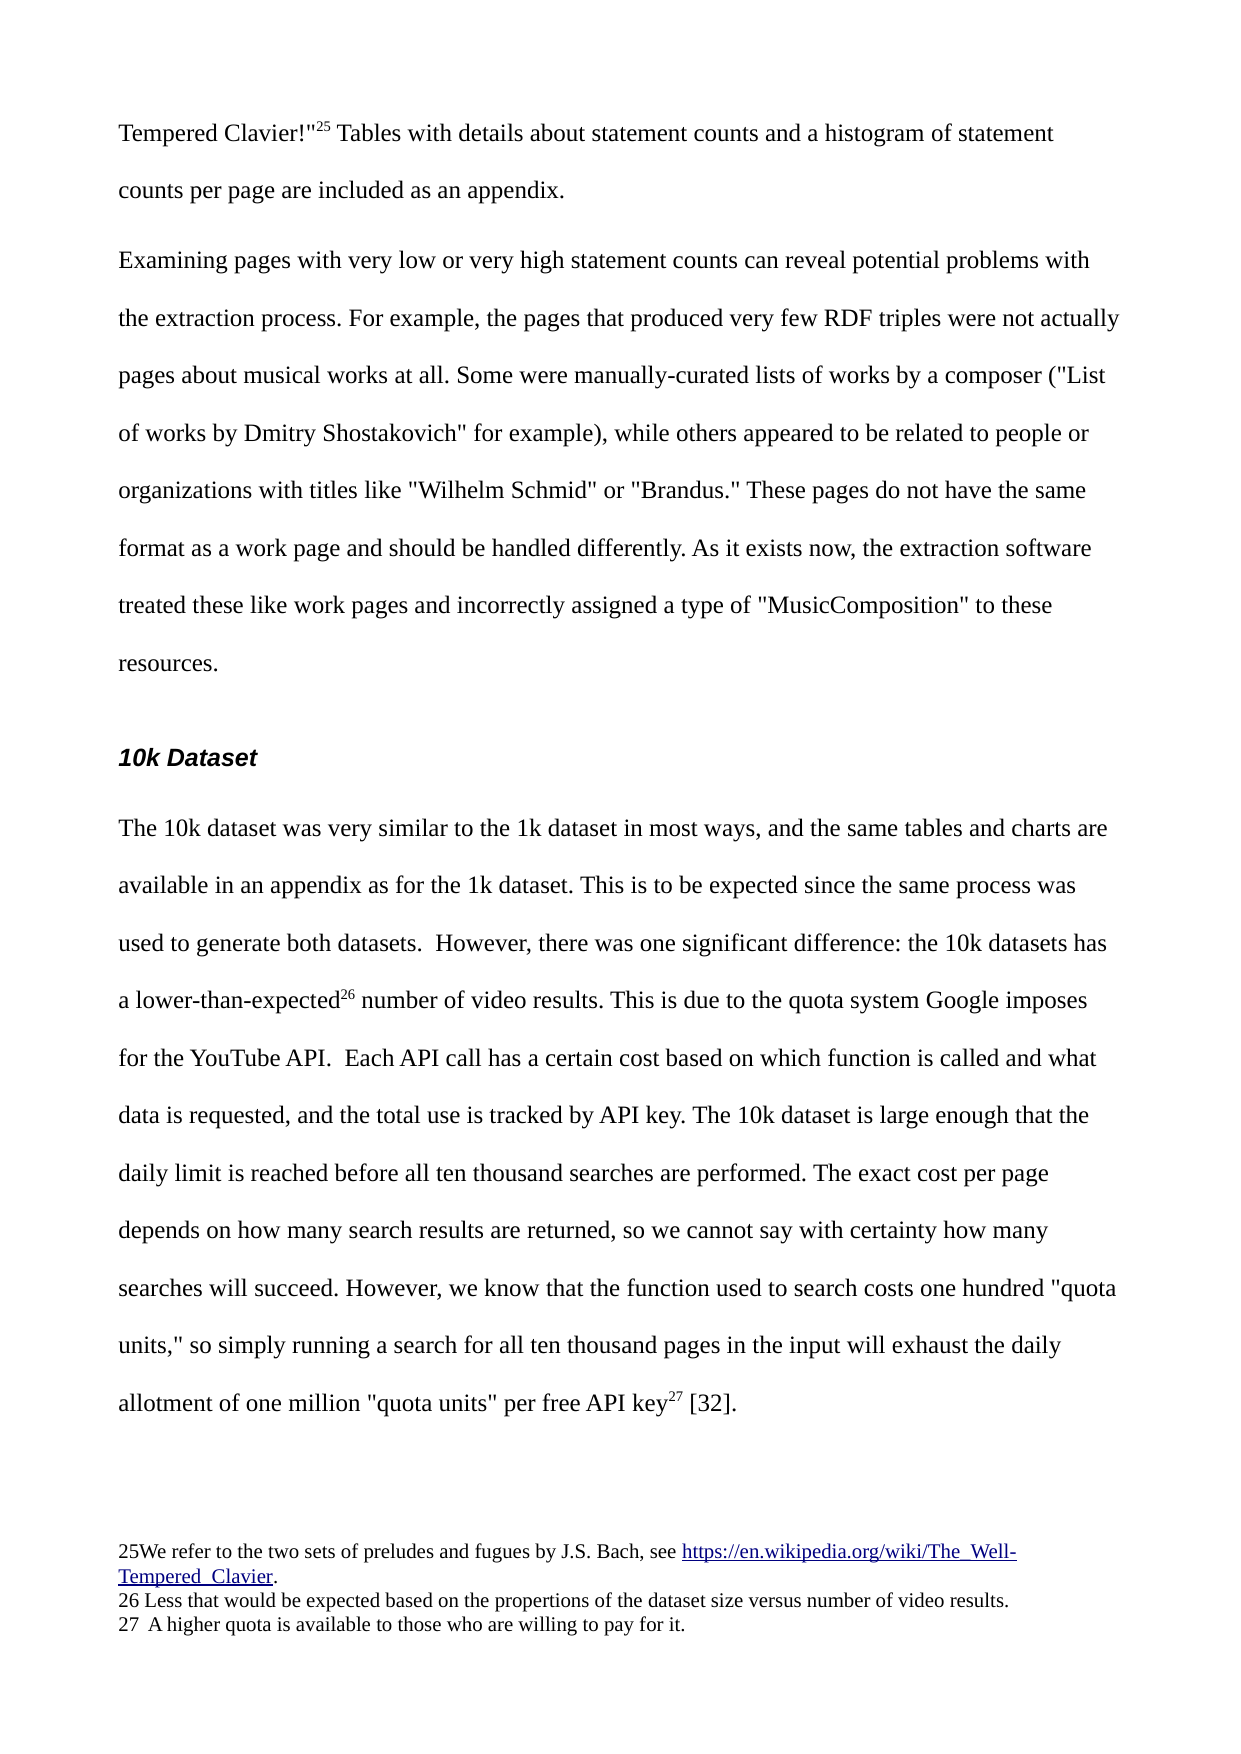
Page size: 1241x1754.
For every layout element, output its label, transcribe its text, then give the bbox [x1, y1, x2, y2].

text Less that would be expected based on the propertions of the dataset size versus number of video results. [118, 1588, 1122, 1612]
text Examining pages with very low or very high statement counts can reveal potential problems with the extraction process. For example, the pages that produced very few RDF triples were not actually pages about musical works at all. Some were manually-curated lists of works by a composer ("List of works by Dmitry Shostakovich" for example), while others appeared to be related to people or organizations with titles like "Wilhelm Schmid" or "Brandus." These pages do not have the same format as a work page and should be handled differently. As it exists now, the extraction software treated these like work pages and incorrectly assigned a type of "MusicComposition" to these resources. [118, 246, 1122, 677]
subtitle 10k Dataset [118, 743, 1122, 772]
text A higher quota is available to those who are willing to pay for it. [118, 1612, 1122, 1636]
text Tempered Clavier!" Tables with details about statement counts and a histogram of statement counts per page are included as an appendix. [118, 118, 1122, 204]
text The 10k dataset was very similar to the 1k dataset in most ways, and the same tables and charts are available in an appendix as for the 1k dataset. This is to be expected since the same process was used to generate both datasets. However, there was one significant difference: the 10k datasets has a lower-than-expected number of video results. This is due to the quota system Google imposes for the YouTube API. Each API call has a certain cost based on which function is called and what data is requested, and the total use is tracked by API key. The 10k dataset is large enough that the daily limit is reached before all ten thousand searches are performed. The exact cost per page depends on how many search results are returned, so we cannot say with certainty how many searches will succeed. However, we know that the function used to search costs one hundred "quota units," so simply running a search for all ten thousand pages in the input will exhaust the daily allotment of one million "quota units" per free API key [32]. [118, 813, 1122, 1417]
text We refer to the two sets of preludes and fugues by J.S. Bach, see https://en.wikipedia.org/wiki/The_Well-Tempered_Clavier. [118, 1539, 1122, 1588]
